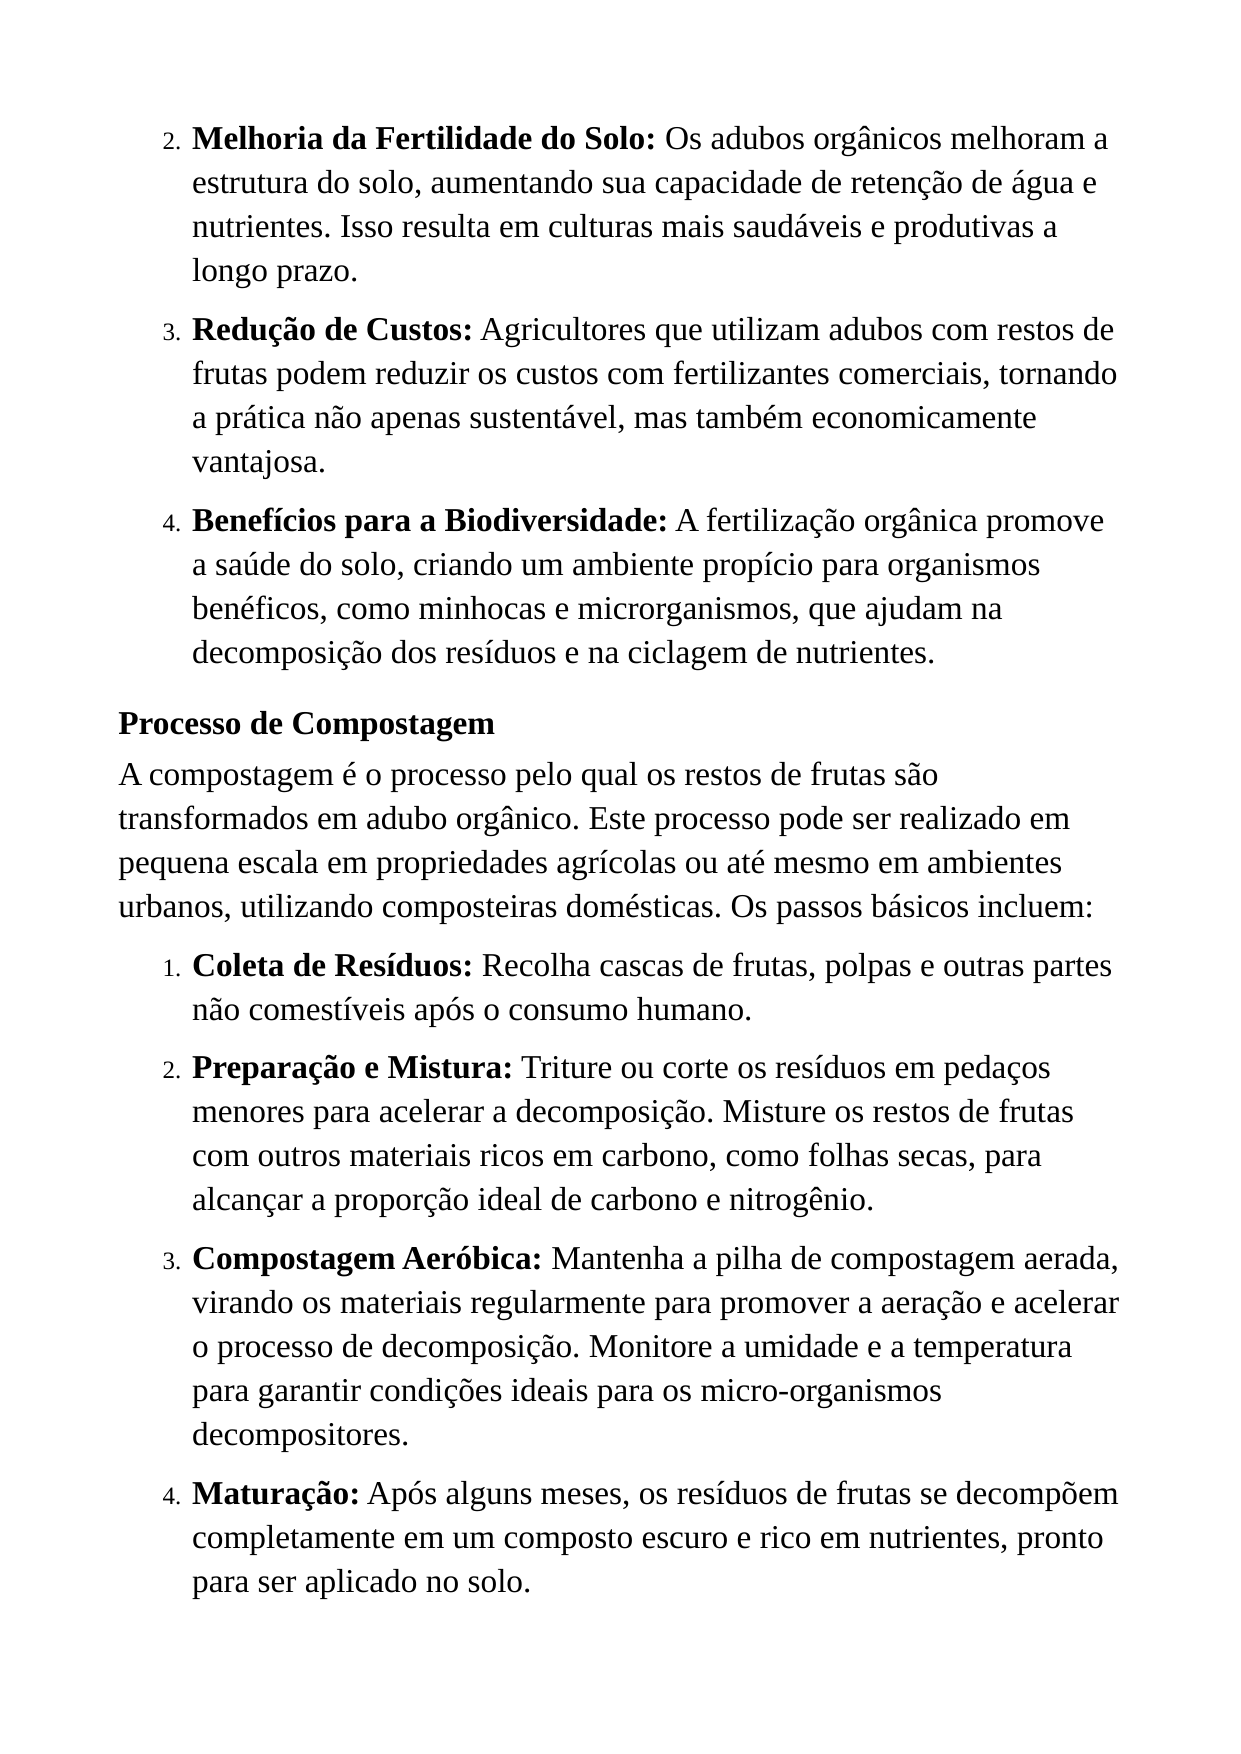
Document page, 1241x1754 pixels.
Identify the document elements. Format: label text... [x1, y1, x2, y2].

list Maturação: Após alguns meses, os resíduos de frutas se decompõem completamente em um composto escuro e rico em nutrientes, pronto para ser aplicado no solo. [162, 1473, 1122, 1600]
text A compostagem é o processo pelo qual os restos de frutas são transformados em adubo orgânico. Este processo pode ser realizado em pequena escala em propriedades agrícolas ou até mesmo em ambientes urbanos, utilizando composteiras domésticas. Os passos básicos incluem: [118, 754, 1122, 924]
list Melhoria da Fertilidade do Solo: Os adubos orgânicos melhoram a estrutura do solo, aumentando sua capacidade de retenção de água e nutrientes. Isso resulta em culturas mais saudáveis e produtivas a longo prazo. [162, 118, 1122, 289]
list Benefícios para a Biodiversidade: A fertilização orgânica promove a saúde do solo, criando um ambiente propício para organismos benéficos, como minhocas e microrganismos, que ajudam na decomposição dos resíduos e na ciclagem de nutrientes. [162, 500, 1122, 670]
list Coleta de Resíduos: Recolha cascas de frutas, polpas e outras partes não comestíveis após o consumo humano. [162, 945, 1122, 1027]
subtitle Processo de Compostagem [118, 703, 1122, 741]
list Preparação e Mistura: Triture ou corte os resíduos em pedaços menores para acelerar a decomposição. Misture os restos de frutas com outros materiais ricos em carbono, como folhas secas, para alcançar a proporção ideal de carbono e nitrogênio. [162, 1047, 1122, 1218]
list Compostagem Aeróbica: Mantenha a pilha de compostagem aerada, virando os materiais regularmente para promover a aeração e acelerar o processo de decomposição. Monitore a umidade e a temperatura para garantir condições ideais para os micro-organismos decompositores. [162, 1238, 1122, 1453]
list Redução de Custos: Agricultores que utilizam adubos com restos de frutas podem reduzir os custos com fertilizantes comerciais, tornando a prática não apenas sustentável, mas também economicamente vantajosa. [162, 309, 1122, 479]
